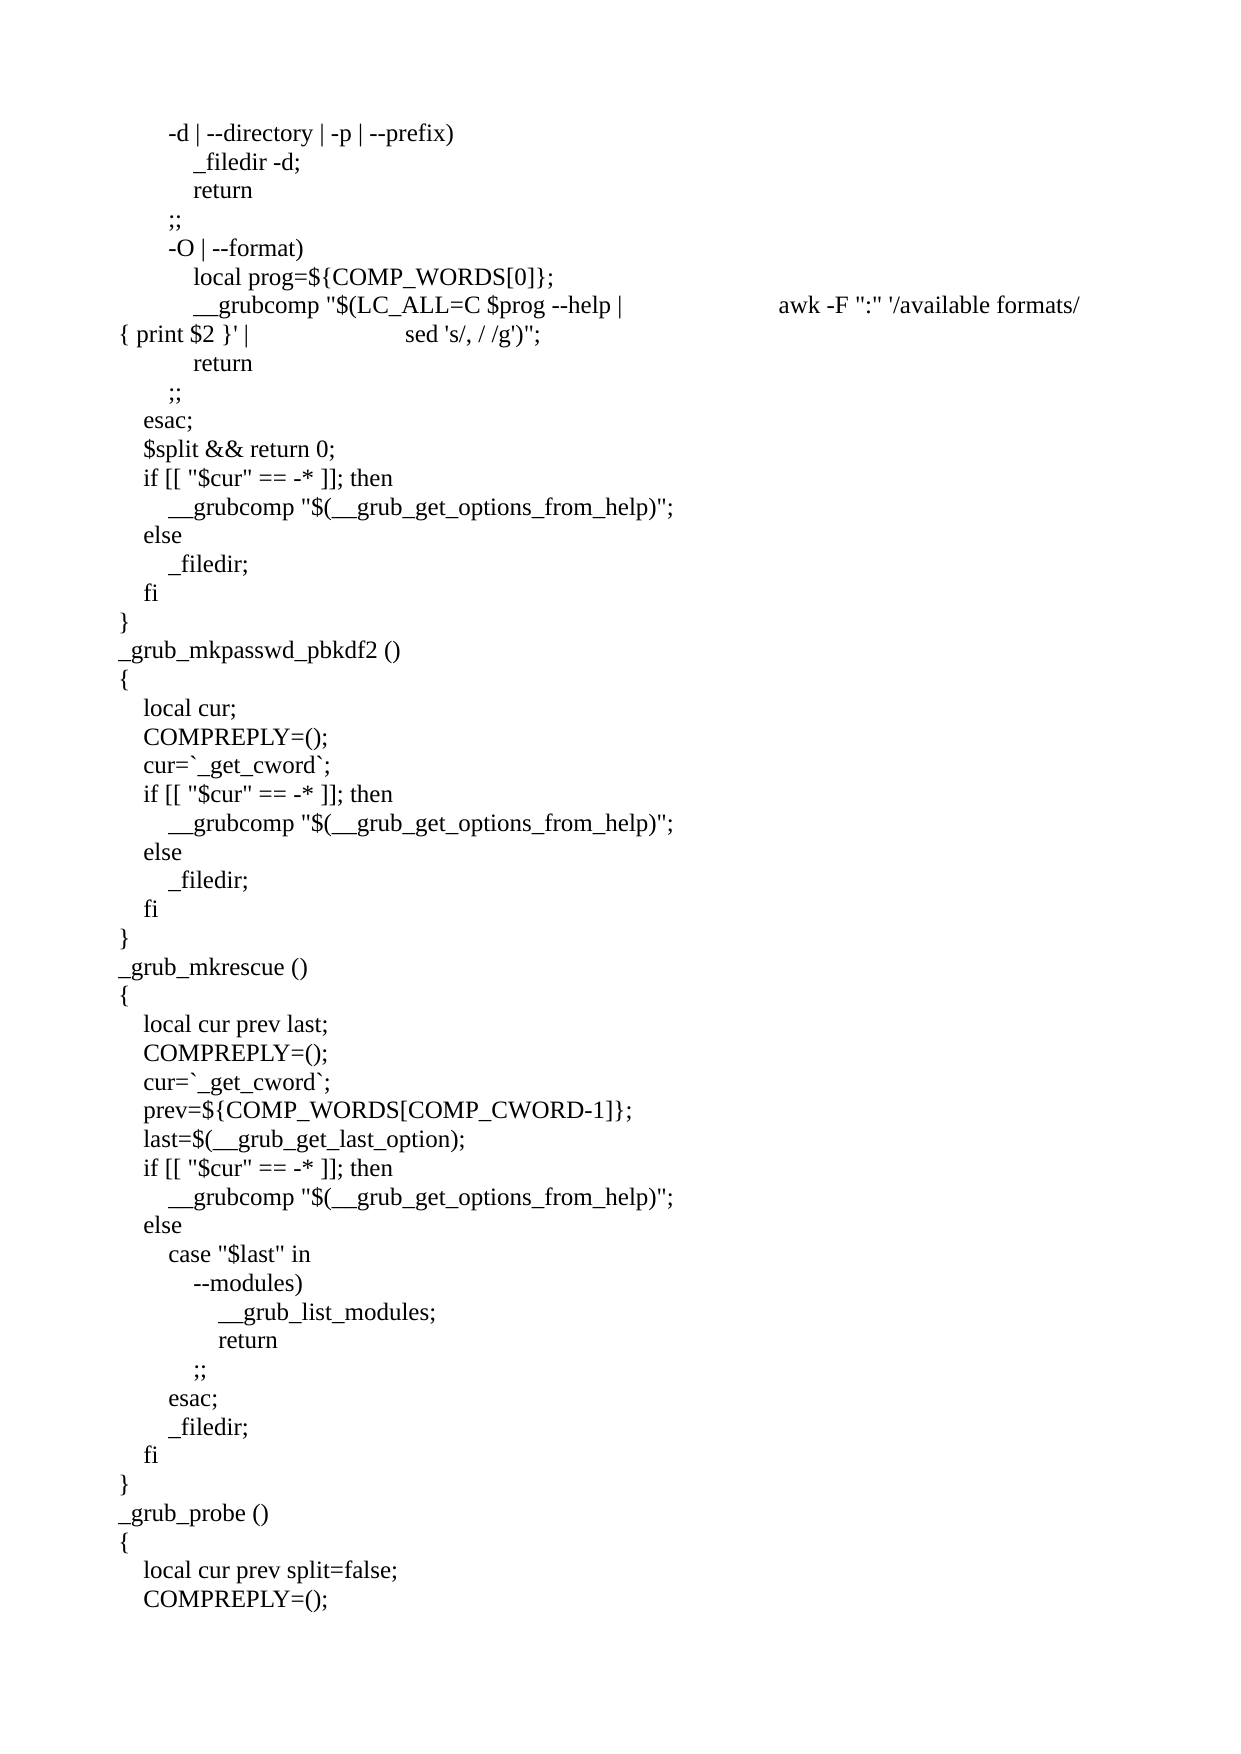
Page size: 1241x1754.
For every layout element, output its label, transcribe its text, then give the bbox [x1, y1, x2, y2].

text COMPREPLY=(); [118, 722, 1122, 751]
text __grubcomp "$(__grub_get_options_from_help)"; [118, 492, 1122, 521]
text if [[ "$cur" == -* ]]; then [118, 1153, 1122, 1182]
text return [118, 176, 1122, 204]
text _grub_probe () [118, 1498, 1122, 1527]
text if [[ "$cur" == -* ]]; then [118, 463, 1122, 492]
text return [118, 348, 1122, 377]
text _grub_mkpasswd_pbkdf2 () [118, 636, 1122, 664]
text esac; [118, 1383, 1122, 1412]
text else [118, 1211, 1122, 1239]
text { [118, 664, 1122, 693]
text cur=`_get_cword`; [118, 751, 1122, 779]
text local prog=${COMP_WORDS[0]}; [118, 262, 1122, 291]
text local cur; [118, 693, 1122, 722]
text _filedir; [118, 866, 1122, 894]
text -O | --format) [118, 233, 1122, 262]
text _grub_mkrescue () [118, 952, 1122, 981]
text -d | --directory | -p | --prefix) [118, 118, 1122, 147]
text { [118, 981, 1122, 1009]
text else [118, 521, 1122, 549]
text $split && return 0; [118, 434, 1122, 463]
text prev=${COMP_WORDS[COMP_CWORD-1]}; [118, 1096, 1122, 1124]
text fi [118, 1441, 1122, 1469]
text esac; [118, 406, 1122, 434]
text cur=`_get_cword`; [118, 1067, 1122, 1096]
text __grub_list_modules; [118, 1297, 1122, 1326]
text __grubcomp "$(__grub_get_options_from_help)"; [118, 808, 1122, 837]
text { [118, 1527, 1122, 1556]
text else [118, 837, 1122, 866]
text _filedir -d; [118, 147, 1122, 176]
text ;; [118, 204, 1122, 233]
text case "$last" in [118, 1239, 1122, 1268]
text COMPREPLY=(); [118, 1038, 1122, 1067]
text ;; [118, 1354, 1122, 1383]
text } [118, 1469, 1122, 1498]
text fi [118, 894, 1122, 923]
text return [118, 1326, 1122, 1354]
text local cur prev last; [118, 1009, 1122, 1038]
text if [[ "$cur" == -* ]]; then [118, 779, 1122, 808]
text fi [118, 578, 1122, 607]
text } [118, 607, 1122, 636]
text __grubcomp "$(LC_ALL=C $prog --help | awk -F ":" '/available formats/ { print $2 }' | sed 's/, / /g')"; [118, 291, 1122, 348]
text ;; [118, 377, 1122, 406]
text } [118, 923, 1122, 952]
text _filedir; [118, 549, 1122, 578]
text COMPREPLY=(); [118, 1584, 1122, 1613]
text __grubcomp "$(__grub_get_options_from_help)"; [118, 1182, 1122, 1211]
text local cur prev split=false; [118, 1556, 1122, 1584]
text --modules) [118, 1268, 1122, 1297]
text last=$(__grub_get_last_option); [118, 1124, 1122, 1153]
text _filedir; [118, 1412, 1122, 1441]
